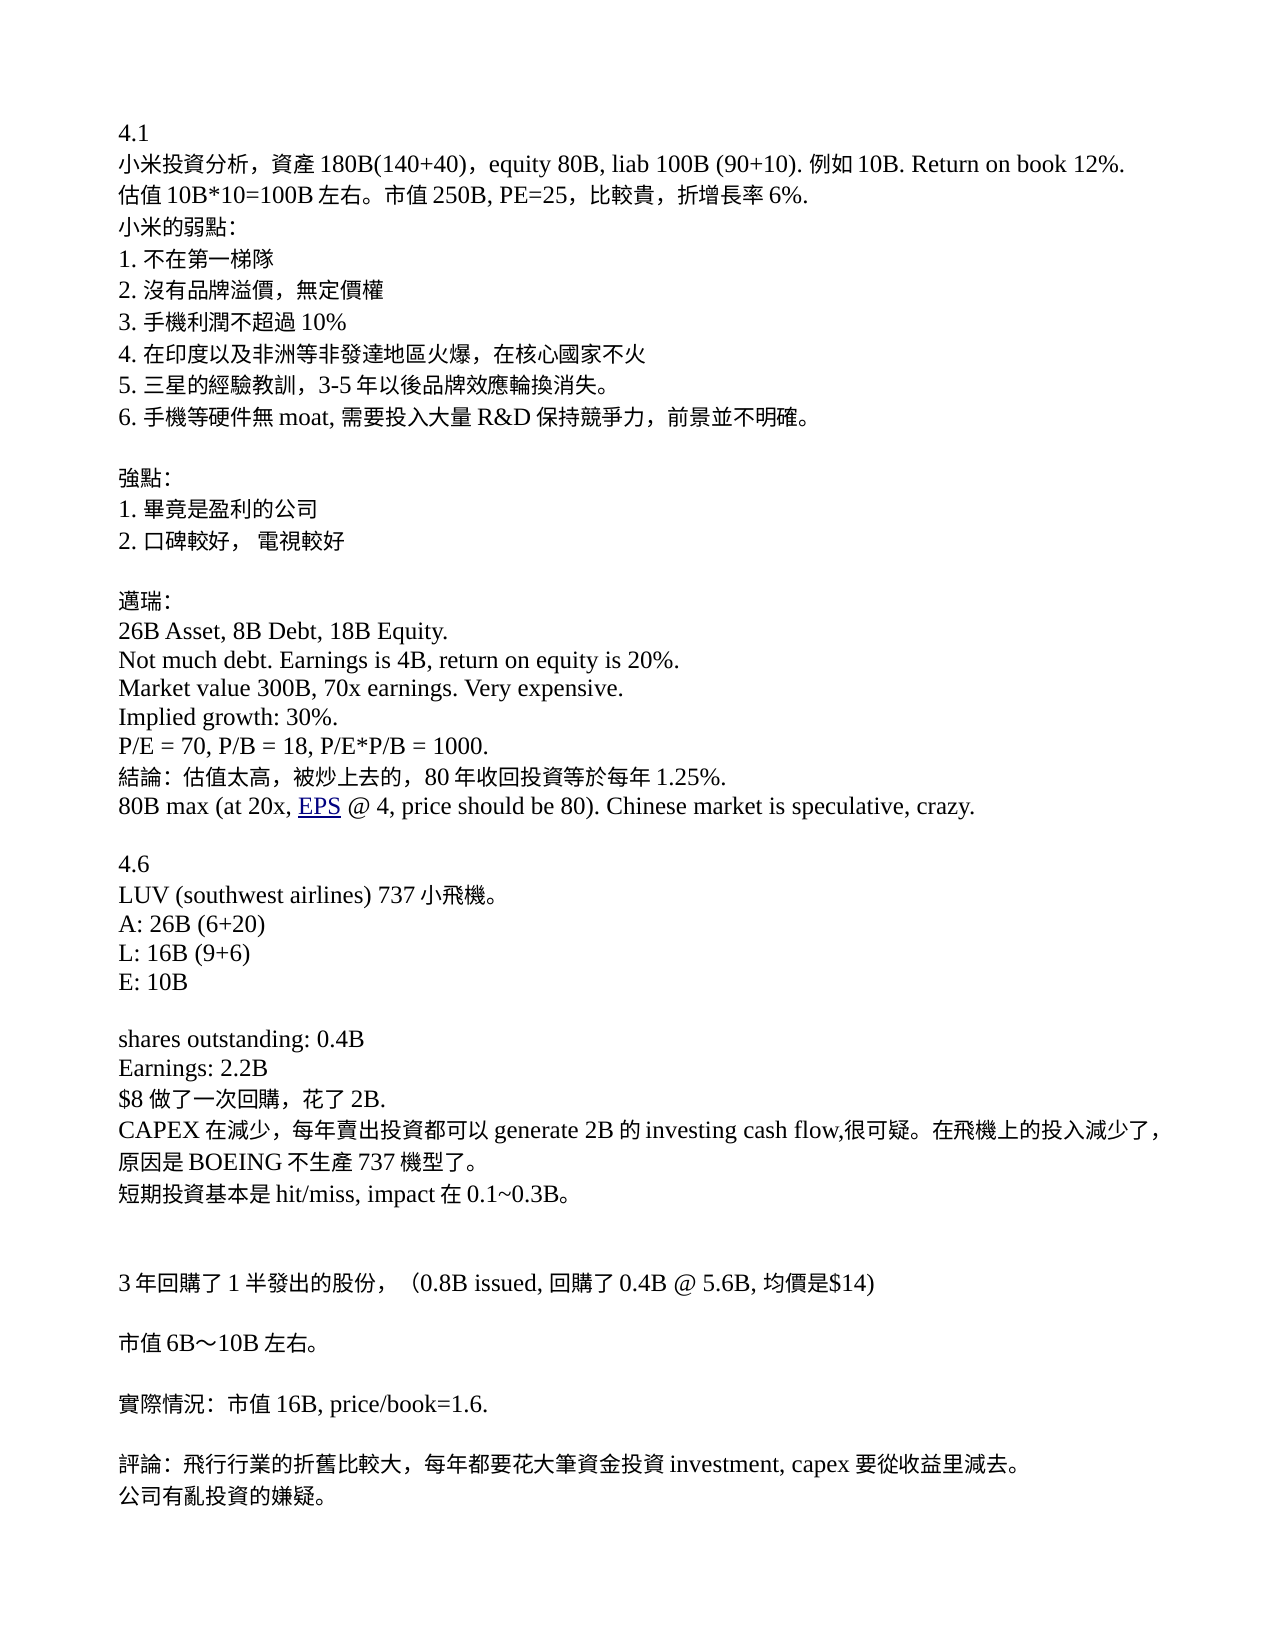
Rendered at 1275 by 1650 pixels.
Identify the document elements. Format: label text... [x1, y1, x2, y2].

text 4.6 [118, 849, 1157, 878]
text 2. 沒有品牌溢價，無定價權 [118, 273, 1157, 305]
text 公司有亂投資的嫌疑。 [118, 1479, 1157, 1511]
text E: 10B [118, 967, 1157, 996]
text L: 16B (9+6) [118, 938, 1157, 967]
text 4. 在印度以及非洲等非發達地區火爆，在核心國家不火 [118, 337, 1157, 368]
text Not much debt. Earnings is 4B, return on equity is 20%. [118, 645, 1157, 673]
text 6. 手機等硬件無moat, 需要投入大量R&D保持競爭力，前景並不明確。 [118, 400, 1157, 432]
text 結論：估值太高，被炒上去的，80年收回投資等於每年1.25%. [118, 760, 1157, 791]
text 1. 畢竟是盈利的公司 [118, 492, 1157, 524]
text 強點： [118, 461, 1157, 492]
text Implied growth: 30%. [118, 702, 1157, 731]
text 1. 不在第一梯隊 [118, 242, 1157, 273]
text A: 26B (6+20) [118, 909, 1157, 938]
text 3年回購了1半發出的股份，（0.8B issued, 回購了0.4B @ 5.6B, 均價是$14) [118, 1266, 1157, 1298]
text 短期投資基本是hit/miss, impact在0.1~0.3B。 [118, 1177, 1157, 1208]
text 80B max (at 20x, EPS @ 4, price should be 80). Chinese market is speculative, crazy. [118, 791, 1157, 820]
text 小米投資分析，資產180B(140+40)，equity 80B, liab 100B (90+10). 例如10B. Return on book 12%. [118, 147, 1157, 178]
text Earnings: 2.2B [118, 1053, 1157, 1082]
text 市值6B～10B左右。 [118, 1326, 1157, 1358]
text 評論：飛行行業的折舊比較大，每年都要花大筆資金投資investment, capex要從收益里減去。 [118, 1447, 1157, 1479]
text 5. 三星的經驗教訓，3-5年以後品牌效應輪換消失。 [118, 368, 1157, 400]
text 3. 手機利潤不超過10% [118, 305, 1157, 337]
text 2. 口碑較好， 電視較好 [118, 524, 1157, 556]
text LUV (southwest airlines) 737小飛機。 [118, 878, 1157, 909]
text CAPEX在減少，每年賣出投資都可以generate 2B的investing cash flow,很可疑。在飛機上的投入減少了， [118, 1113, 1157, 1145]
text $8 做了一次回購，花了2B. [118, 1082, 1157, 1113]
text Market value 300B, 70x earnings. Very expensive. [118, 673, 1157, 702]
text shares outstanding: 0.4B [118, 1024, 1157, 1053]
text 26B Asset, 8B Debt, 18B Equity. [118, 616, 1157, 645]
text 小米的弱點： [118, 210, 1157, 242]
text 邁瑞： [118, 584, 1157, 616]
text 實際情況：市值16B, price/book=1.6. [118, 1387, 1157, 1418]
text 估值10B*10=100B左右。市值250B, PE=25，比較貴，折增長率6%. [118, 178, 1157, 210]
text 原因是BOEING不生產737機型了。 [118, 1145, 1157, 1177]
text 4.1 [118, 118, 1157, 147]
text P/E = 70, P/B = 18, P/E*P/B = 1000. [118, 731, 1157, 760]
